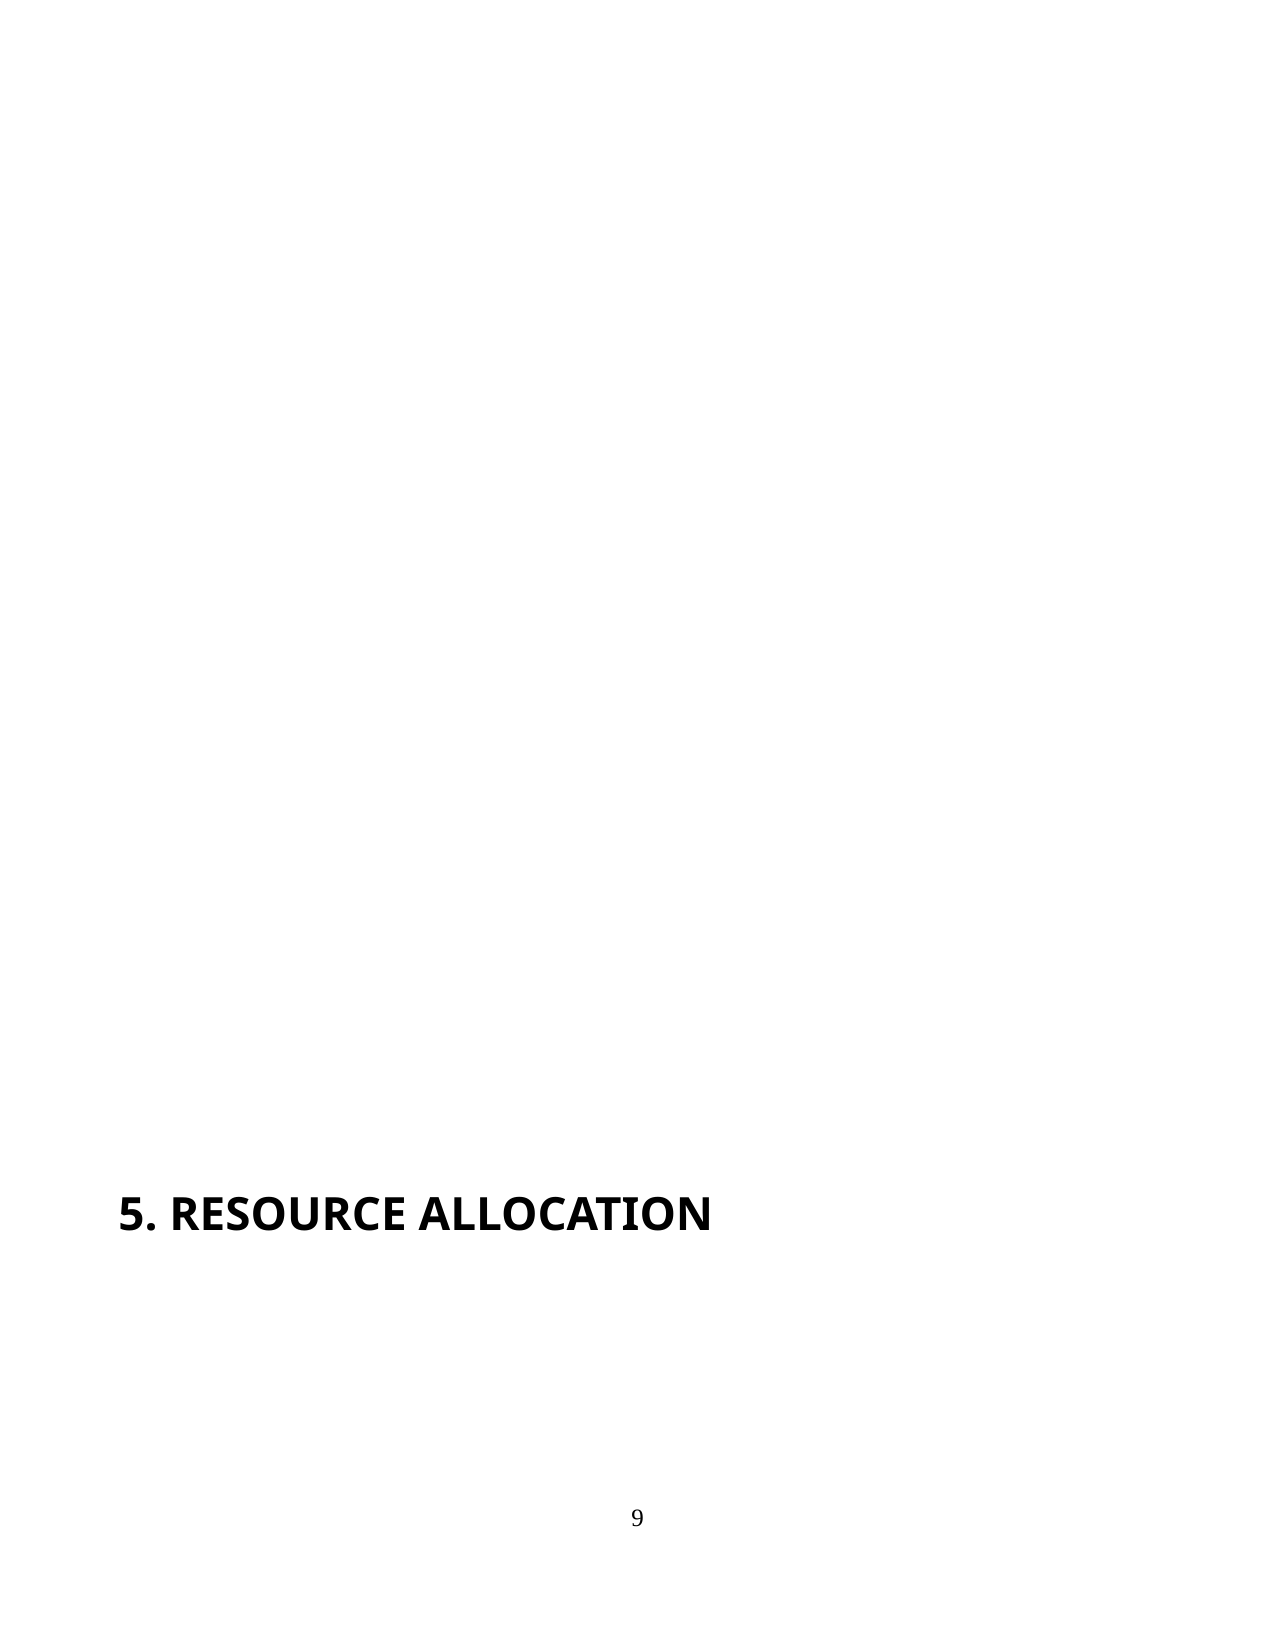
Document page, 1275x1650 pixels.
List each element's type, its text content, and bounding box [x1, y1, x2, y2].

subtitle 5. RESOURCE ALLOCATION [118, 1182, 1157, 1244]
